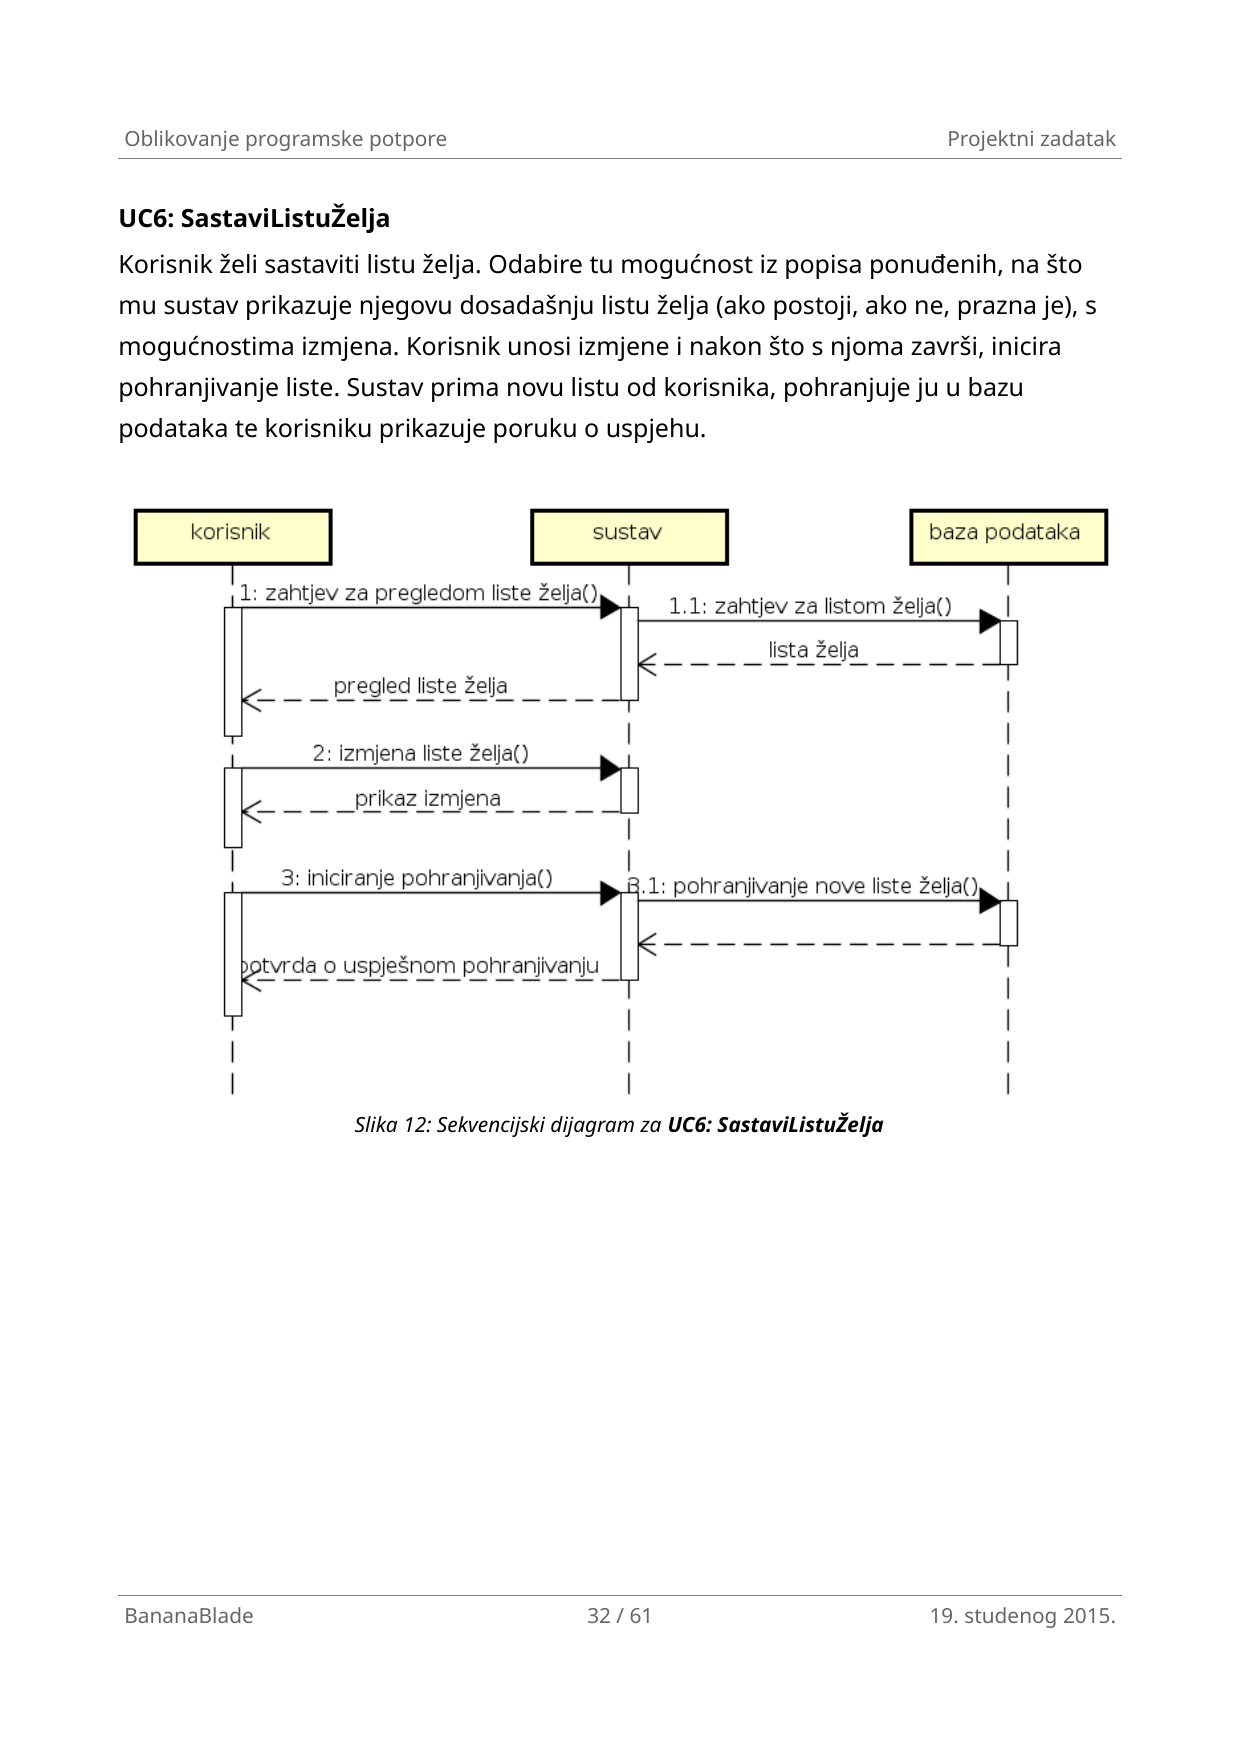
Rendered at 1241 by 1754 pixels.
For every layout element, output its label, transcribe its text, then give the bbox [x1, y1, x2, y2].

subtitle UC6: SastaviListuŽelja [118, 201, 1122, 234]
text Korisnik želi sastaviti listu želja. Odabire tu mogućnost iz popisa ponuđenih, na što mu sustav prikazuje njegovu dosadašnju listu želja (ako postoji, ako ne, prazna je), s mogućnostima izmjena. Korisnik unosi izmjene i nakon što s njoma završi, inicira pohranjivanje liste. Sustav prima novu listu od korisnika, pohranjuje ju u bazu podataka te korisniku prikazuje poruku o uspjehu. [118, 247, 1122, 444]
text Slika 12: Sekvencijski dijagram za UC6: SastaviListuŽelja [118, 1111, 1122, 1139]
picture [118, 493, 1123, 1111]
